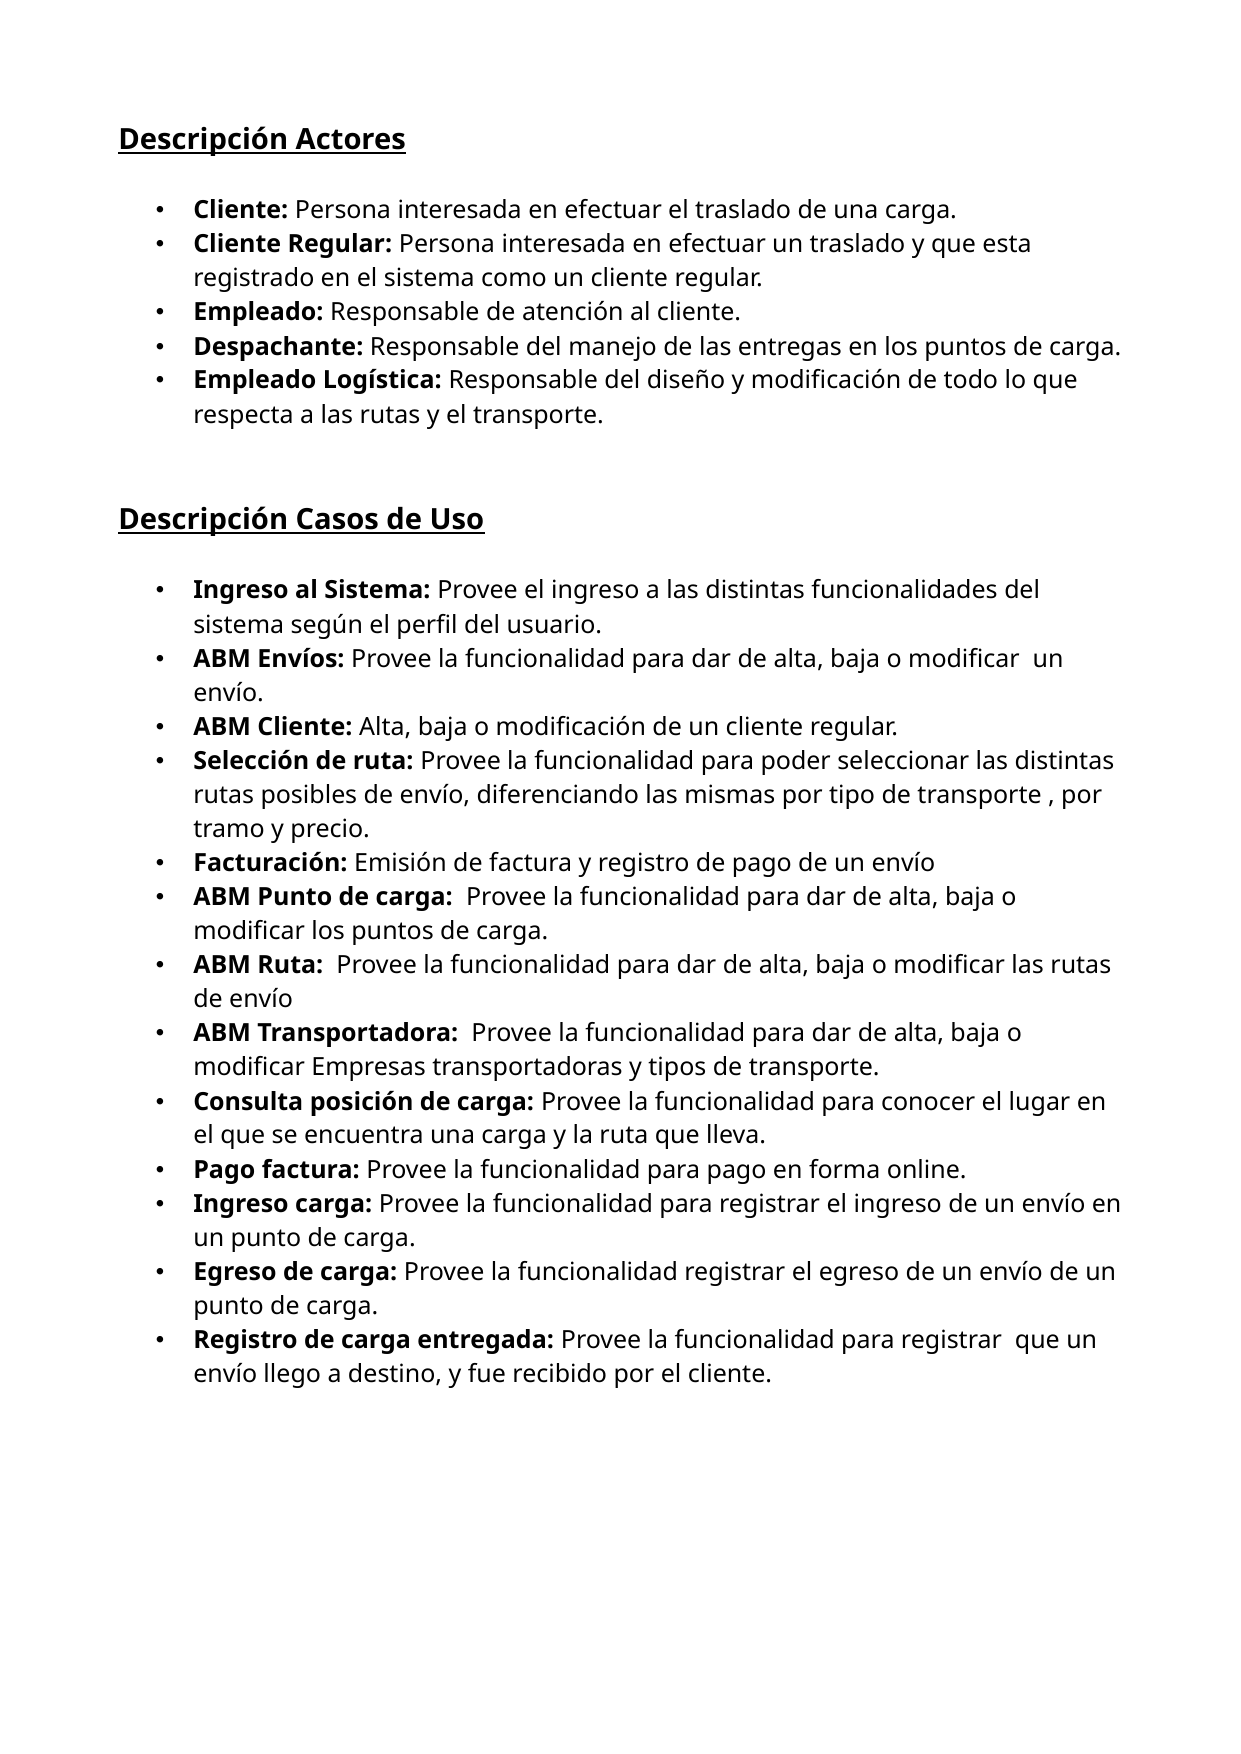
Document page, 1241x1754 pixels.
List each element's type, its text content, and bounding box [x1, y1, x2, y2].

list Ingreso al Sistema: Provee el ingreso a las distintas funcionalidades del sistema según el perfil del usuario. [156, 572, 1122, 640]
list ABM Transportadora: Provee la funcionalidad para dar de alta, baja o modificar Empresas transportadoras y tipos de transporte. [156, 1015, 1122, 1083]
list Cliente Regular: Persona interesada en efectuar un traslado y que esta registrado en el sistema como un cliente regular. [156, 226, 1122, 294]
list Egreso de carga: Provee la funcionalidad registrar el egreso de un envío de un punto de carga. [156, 1253, 1122, 1322]
list Selección de ruta: Provee la funcionalidad para poder seleccionar las distintas rutas posibles de envío, diferenciando las mismas por tipo de transporte , por tramo y precio. [156, 742, 1122, 845]
list ABM Envíos: Provee la funcionalidad para dar de alta, baja o modificar un envío. [156, 640, 1122, 708]
list Pago factura: Provee la funcionalidad para pago en forma online. [156, 1151, 1122, 1185]
list Empleado Logística: Responsable del diseño y modificación de todo lo que respecta a las rutas y el transporte. [156, 362, 1122, 430]
text Descripción Actores [118, 118, 1122, 158]
list Consulta posición de carga: Provee la funcionalidad para conocer el lugar en el que se encuentra una carga y la ruta que lleva. [156, 1083, 1122, 1151]
list Facturación: Emisión de factura y registro de pago de un envío [156, 845, 1122, 879]
list ABM Punto de carga: Provee la funcionalidad para dar de alta, baja o modificar los puntos de carga. [156, 879, 1122, 947]
list Despachante: Responsable del manejo de las entregas en los puntos de carga. [156, 328, 1122, 362]
list Ingreso carga: Provee la funcionalidad para registrar el ingreso de un envío en un punto de carga. [156, 1185, 1122, 1253]
text Descripción Casos de Uso [118, 498, 1122, 538]
list ABM Ruta: Provee la funcionalidad para dar de alta, baja o modificar las rutas de envío [156, 947, 1122, 1015]
list Cliente: Persona interesada en efectuar el traslado de una carga. [156, 192, 1122, 226]
list ABM Cliente: Alta, baja o modificación de un cliente regular. [156, 708, 1122, 742]
list Empleado: Responsable de atención al cliente. [156, 294, 1122, 328]
list Registro de carga entregada: Provee la funcionalidad para registrar que un envío llego a destino, y fue recibido por el cliente. [156, 1322, 1122, 1390]
